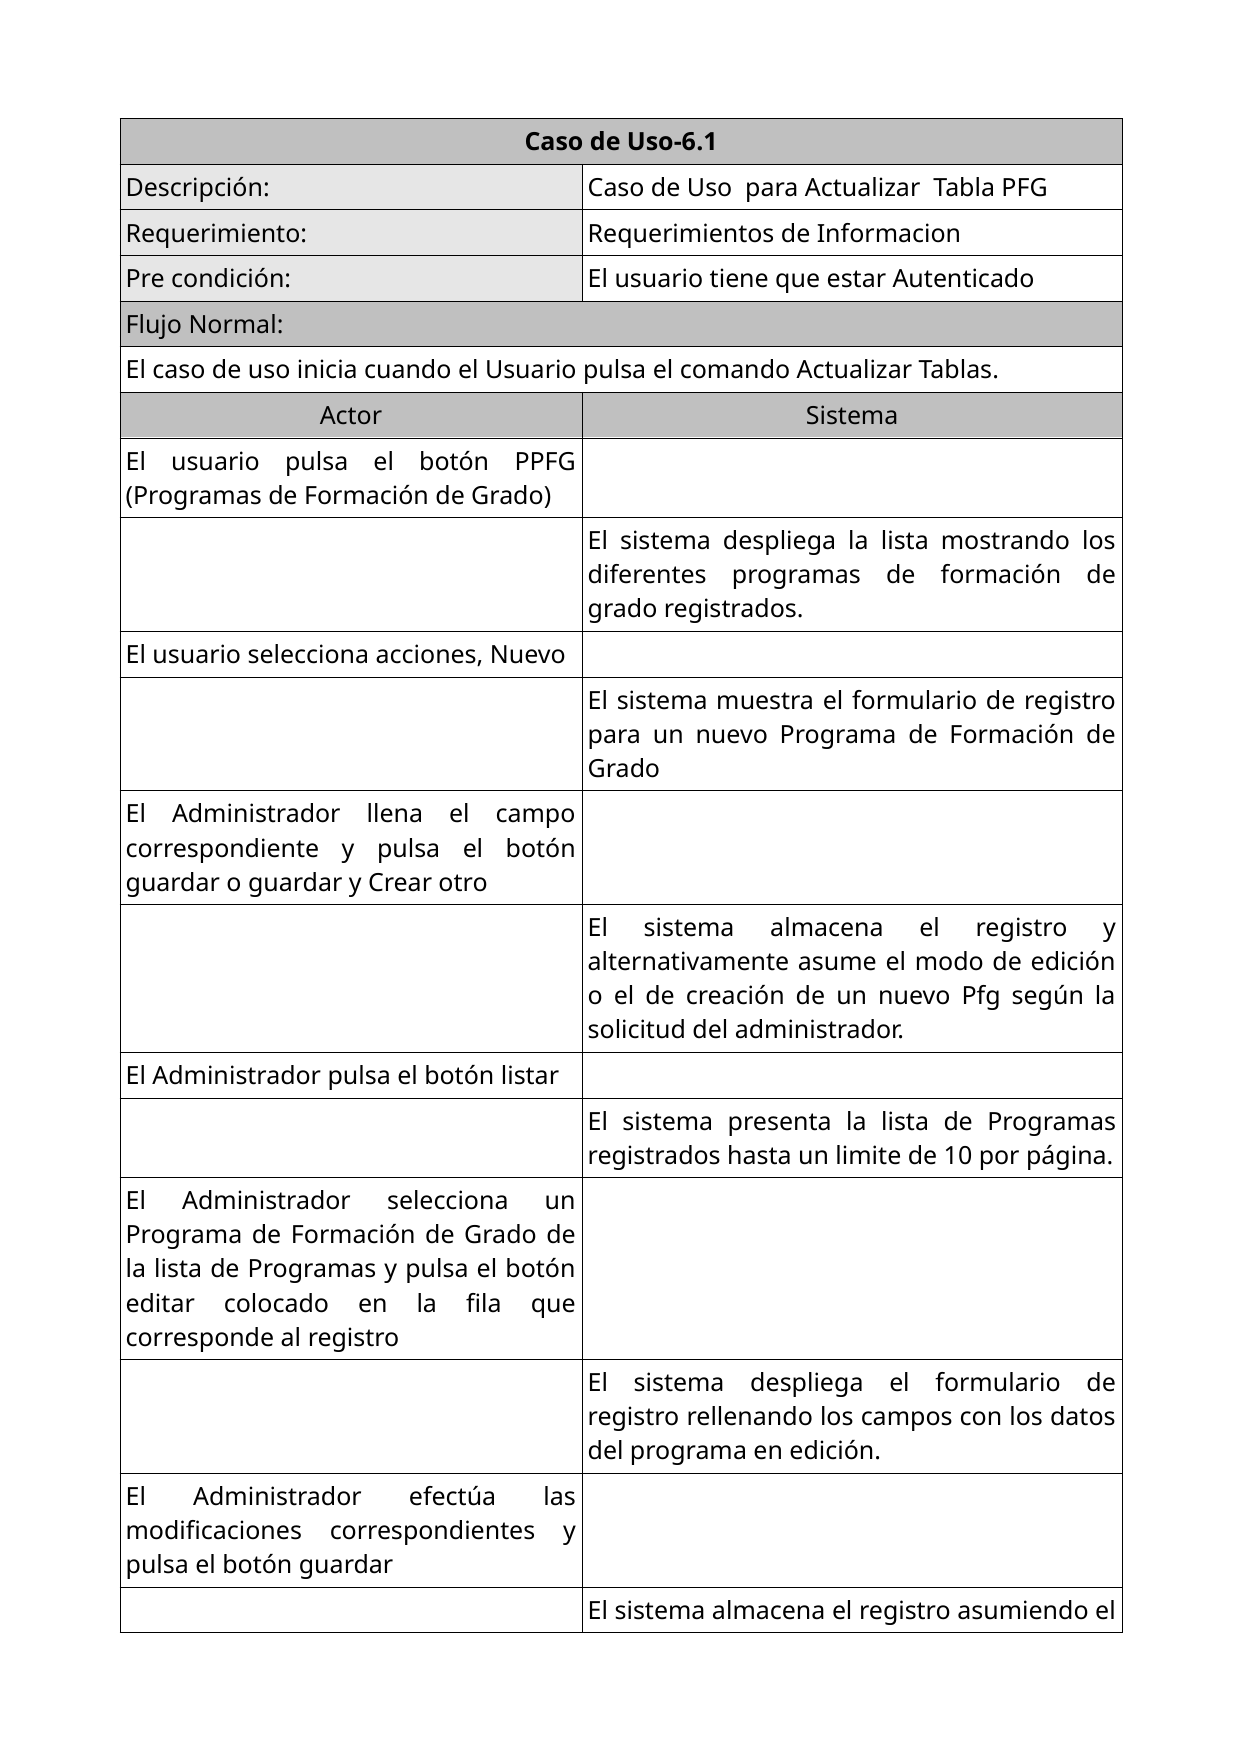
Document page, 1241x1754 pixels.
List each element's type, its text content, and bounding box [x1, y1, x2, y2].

table_cell [121, 1099, 582, 1177]
table_cell [121, 1360, 582, 1473]
table_cell [583, 1053, 1122, 1097]
table_cell [121, 1588, 582, 1632]
table_cell Actor [121, 393, 582, 437]
table_cell El Administrador llena el campo correspondiente y pulsa el botón guardar o guardar y Crear otro [121, 791, 582, 904]
table_cell [121, 678, 582, 790]
table_cell El usuario pulsa el botón PPFG (Programas de Formación de Grado) [121, 439, 582, 517]
table_cell El usuario tiene que estar Autenticado [583, 256, 1122, 301]
table_cell Caso de Uso para Actualizar Tabla PFG [583, 165, 1122, 209]
table_cell Pre condición: [121, 256, 582, 301]
table_cell El sistema almacena el registro y alternativamente asume el modo de edición o el de creación de un nuevo Pfg según la solicitud del administrador. [583, 905, 1122, 1052]
table_cell Descripción: [121, 165, 582, 209]
table_cell Requerimiento: [121, 210, 582, 255]
table_cell [583, 1178, 1122, 1359]
table_cell [583, 632, 1122, 677]
table_cell [121, 905, 582, 1052]
table_header Caso de Uso-6.1 [121, 119, 1122, 164]
table_cell Flujo Normal: [121, 302, 1122, 346]
table_cell El Administrador pulsa el botón listar [121, 1053, 582, 1097]
table_cell El caso de uso inicia cuando el Usuario pulsa el comando Actualizar Tablas. [121, 347, 1122, 392]
table_cell El Administrador selecciona un Programa de Formación de Grado de la lista de Programas y pulsa el botón editar colocado en la fila que corresponde al registro [121, 1178, 582, 1359]
table_cell Requerimientos de Informacion [583, 210, 1122, 255]
table_cell El Administrador efectúa las modificaciones correspondientes y pulsa el botón guardar [121, 1474, 582, 1587]
table_cell [583, 1474, 1122, 1587]
table_cell [121, 518, 582, 631]
table_cell [583, 791, 1122, 904]
table_cell El sistema muestra el formulario de registro para un nuevo Programa de Formación de Grado [583, 678, 1122, 790]
table_cell [583, 439, 1122, 517]
table_cell El sistema presenta la lista de Programas registrados hasta un limite de 10 por página. [583, 1099, 1122, 1177]
table_cell El usuario selecciona acciones, Nuevo [121, 632, 582, 677]
table_cell El sistema almacena el registro asumiendo el [583, 1588, 1122, 1632]
table_cell El sistema despliega la lista mostrando los diferentes programas de formación de grado registrados. [583, 518, 1122, 631]
table_cell El sistema despliega el formulario de registro rellenando los campos con los datos del programa en edición. [583, 1360, 1122, 1473]
table_cell Sistema [583, 393, 1122, 437]
